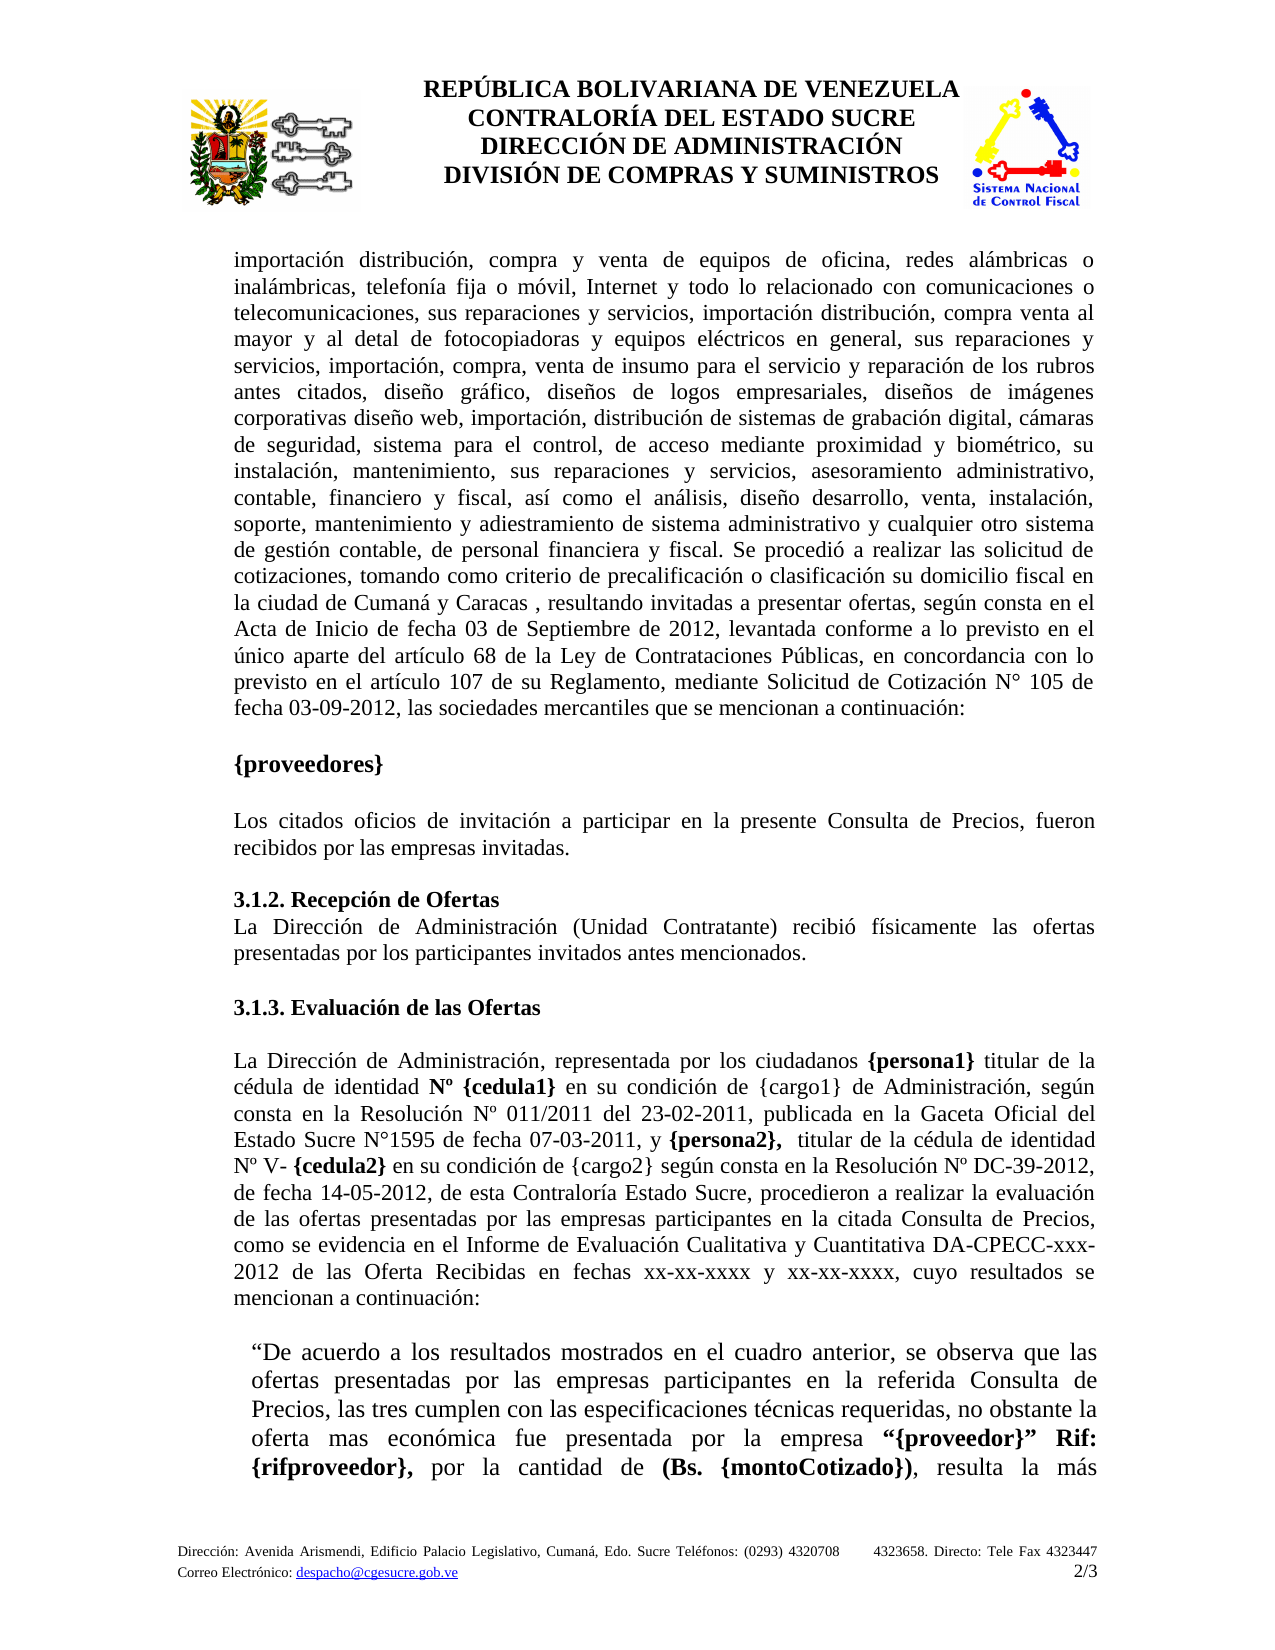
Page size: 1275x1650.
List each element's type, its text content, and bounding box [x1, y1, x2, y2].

text La Dirección de Administración, representada por los ciudadanos {persona1} titular de la cédula de identidad Nº {cedula1} en su condición de {cargo1} de Administración, según consta en la Resolución Nº 011/2011 del 23-02-2011, publicada en la Gaceta Oficial del Estado Sucre N°1595 de fecha 07-03-2011, y {persona2}, titular de la cédula de identidad Nº V- {cedula2} en su condición de {cargo2} según consta en la Resolución Nº DC-39-2012, de fecha 14-05-2012, de esta Contraloría Estado Sucre, procedieron a realizar la evaluación de las ofertas presentadas por las empresas participantes en la citada Consulta de Precios, como se evidencia en el Informe de Evaluación Cualitativa y Cuantitativa DA-CPECC-xxx-2012 de las Oferta Recibidas en fechas xx-xx-xxxx y xx-xx-xxxx, cuyo resultados se mencionan a continuación: [233, 1047, 1095, 1311]
text Los citados oficios de invitación a participar en la presente Consulta de Precios, fueron recibidos por las empresas invitadas. [233, 807, 1096, 860]
picture [963, 86, 1091, 209]
text “De acuerdo a los resultados mostrados en el cuadro anterior, se observa que las ofertas presentadas por las empresas participantes en la referida Consulta de Precios, las tres cumplen con las especificaciones técnicas requeridas, no obstante la oferta mas económica fue presentada por la empresa “{proveedor}” Rif: {rifproveedor}, por la cantidad de (Bs. {montoCotizado}), resulta la más [251, 1337, 1098, 1481]
text 3.1.3. Evaluación de las Ofertas [233, 994, 1095, 1021]
text 3.1.2. Recepción de Ofertas [233, 886, 1096, 913]
picture [182, 89, 361, 212]
text importación distribución, compra y venta de equipos de oficina, redes alámbricas o inalámbricas, telefonía fija o móvil, Internet y todo lo relacionado con comunicaciones o telecomunicaciones, sus reparaciones y servicios, importación distribución, compra venta al mayor y al detal de fotocopiadoras y equipos eléctricos en general, sus reparaciones y servicios, importación, compra, venta de insumo para el servicio y reparación de los rubros antes citados, diseño gráfico, diseños de logos empresariales, diseños de imágenes corporativas diseño web, importación, distribución de sistemas de grabación digital, cámaras de seguridad, sistema para el control, de acceso mediante proximidad y biométrico, su instalación, mantenimiento, sus reparaciones y servicios, asesoramiento administrativo, contable, financiero y fiscal, así como el análisis, diseño desarrollo, venta, instalación, soporte, mantenimiento y adiestramiento de sistema administrativo y cualquier otro sistema de gestión contable, de personal financiera y fiscal. Se procedió a realizar las solicitud de cotizaciones, tomando como criterio de precalificación o clasificación su domicilio fiscal en la ciudad de Cumaná y Caracas , resultando invitadas a presentar ofertas, según consta en el Acta de Inicio de fecha 03 de Septiembre de 2012, levantada conforme a lo previsto en el único aparte del artículo 68 de la Ley de Contrataciones Públicas, en concordancia con lo previsto en el artículo 107 de su Reglamento, mediante Solicitud de Cotización N° 105 de fecha 03-09-2012, las sociedades mercantiles que se mencionan a continuación: [233, 246, 1094, 721]
text {proveedores} [233, 749, 1094, 778]
text La Dirección de Administración (Unidad Contratante) recibió físicamente las ofertas presentadas por los participantes invitados antes mencionados. [233, 913, 1096, 966]
